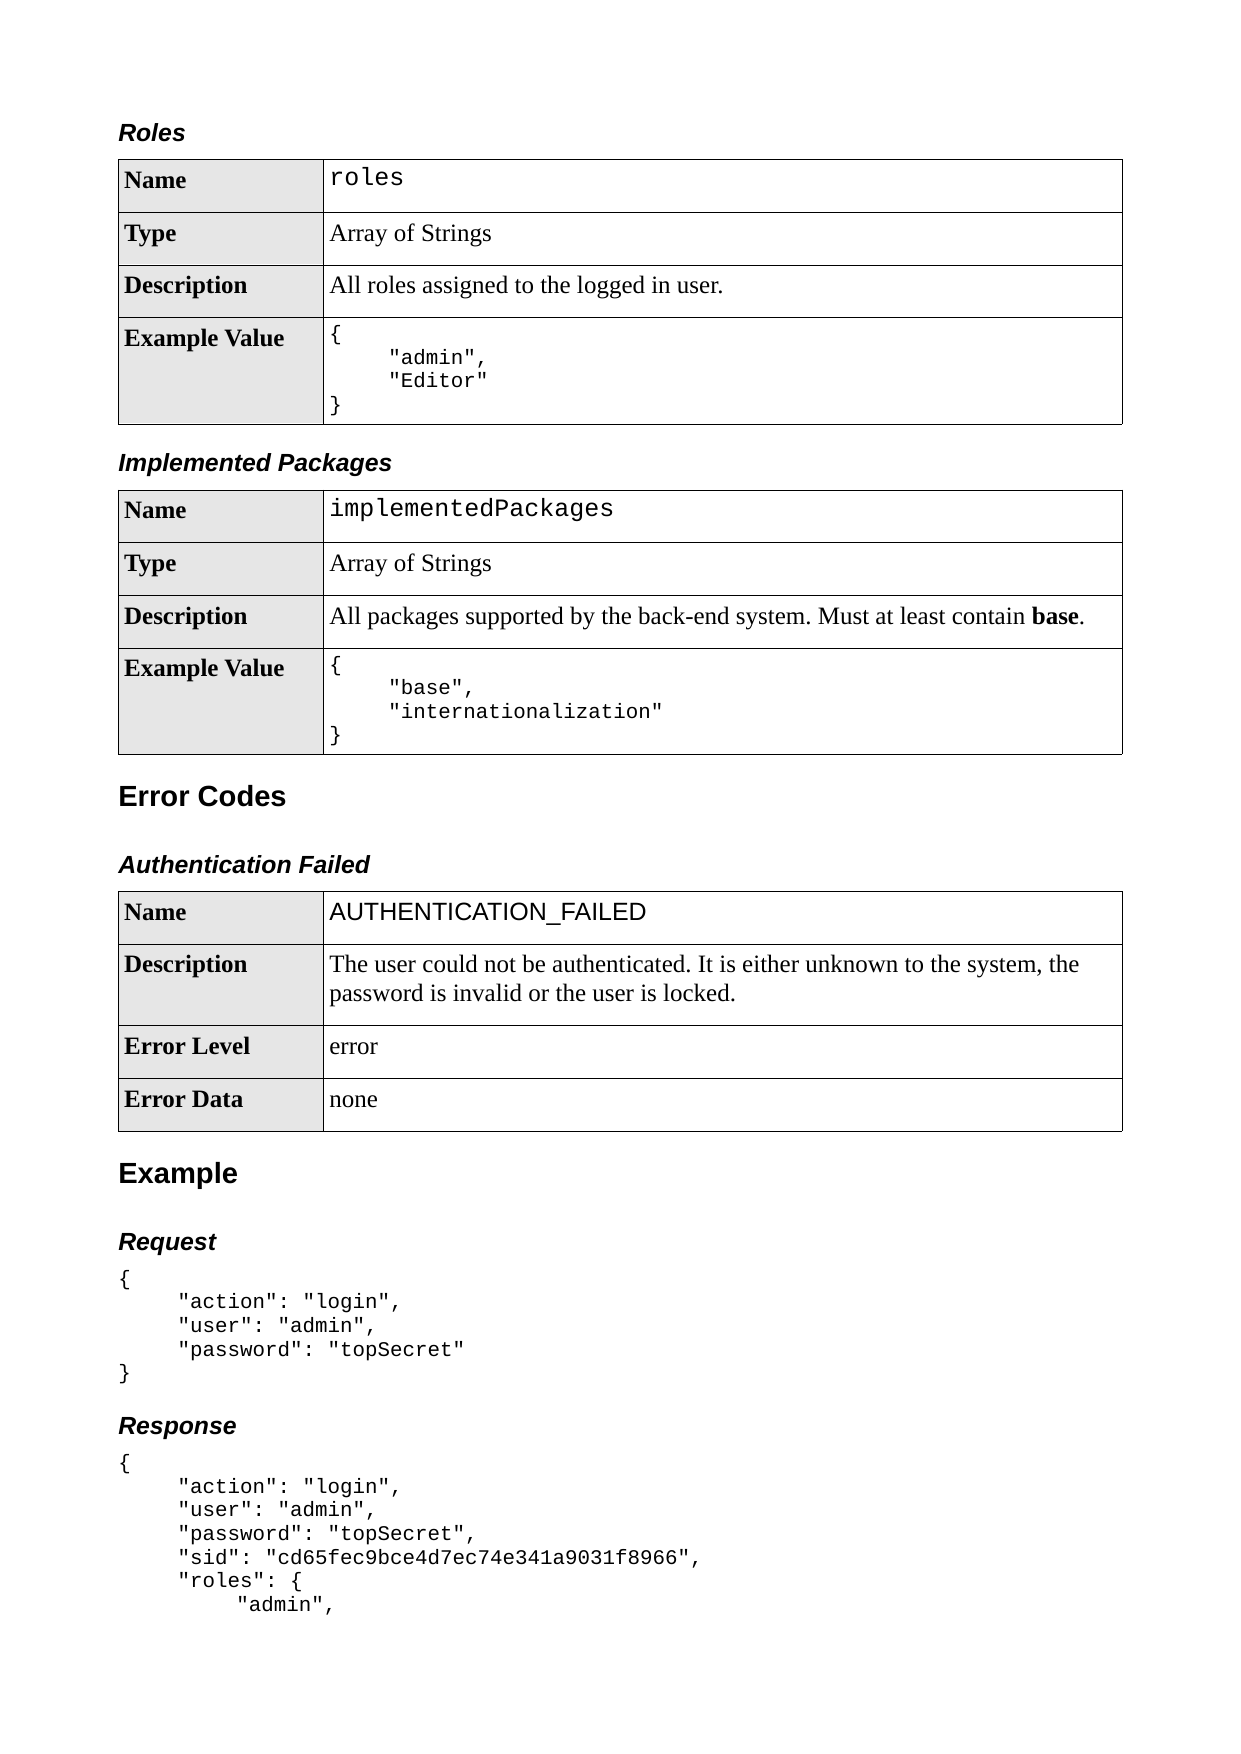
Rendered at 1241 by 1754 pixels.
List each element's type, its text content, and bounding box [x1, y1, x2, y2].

table_cell Description [119, 945, 323, 1025]
text "password": "topSecret", [118, 1523, 1122, 1547]
text { [118, 1452, 1122, 1476]
table_cell Error Level [119, 1026, 323, 1078]
text Response [118, 1411, 1122, 1439]
table_cell Array of Strings [324, 543, 1122, 595]
table_header Name [119, 892, 323, 944]
table_cell Description [119, 596, 323, 648]
table_cell Error Data [119, 1079, 323, 1131]
table_cell none [324, 1079, 1122, 1131]
text Implemented Packages [118, 448, 1122, 477]
text } [118, 1362, 1122, 1386]
table_cell { "base", "internationalization" } [324, 649, 1122, 754]
text Example [118, 1156, 1122, 1189]
table_header implementedPackages [324, 491, 1122, 542]
text Request [118, 1227, 1122, 1255]
table_cell Example Value [119, 649, 323, 754]
text "password": "topSecret" [118, 1339, 1122, 1362]
text "roles": { [118, 1570, 1122, 1594]
table_cell All packages supported by the back-end system. Must at least contain base. [324, 596, 1122, 648]
table_cell Example Value [119, 318, 323, 423]
table_cell The user could not be authenticated. It is either unknown to the system, the password is invalid or the user is locked. [324, 945, 1122, 1025]
text { [118, 1268, 1122, 1291]
text Authentication Failed [118, 850, 1122, 878]
table_cell Description [119, 266, 323, 317]
table_cell Array of Strings [324, 213, 1122, 264]
table_header Name [119, 491, 323, 542]
table_cell error [324, 1026, 1122, 1078]
table_cell Type [119, 543, 323, 595]
table_cell All roles assigned to the logged in user. [324, 266, 1122, 317]
table_cell { "admin", "Editor" } [324, 318, 1122, 423]
text "user": "admin", [118, 1499, 1122, 1523]
table_cell Type [119, 213, 323, 264]
table_header roles [324, 160, 1122, 212]
text "admin", [118, 1594, 1122, 1618]
text Roles [118, 118, 1122, 147]
text "action": "login", [118, 1291, 1122, 1315]
text "action": "login", [118, 1476, 1122, 1499]
table_header Name [119, 160, 323, 212]
text "user": "admin", [118, 1315, 1122, 1339]
text "sid": "cd65fec9bce4d7ec74e341a9031f8966", [118, 1547, 1122, 1570]
text Error Codes [118, 779, 1122, 812]
table_header AUTHENTICATION_FAILED [324, 892, 1122, 944]
